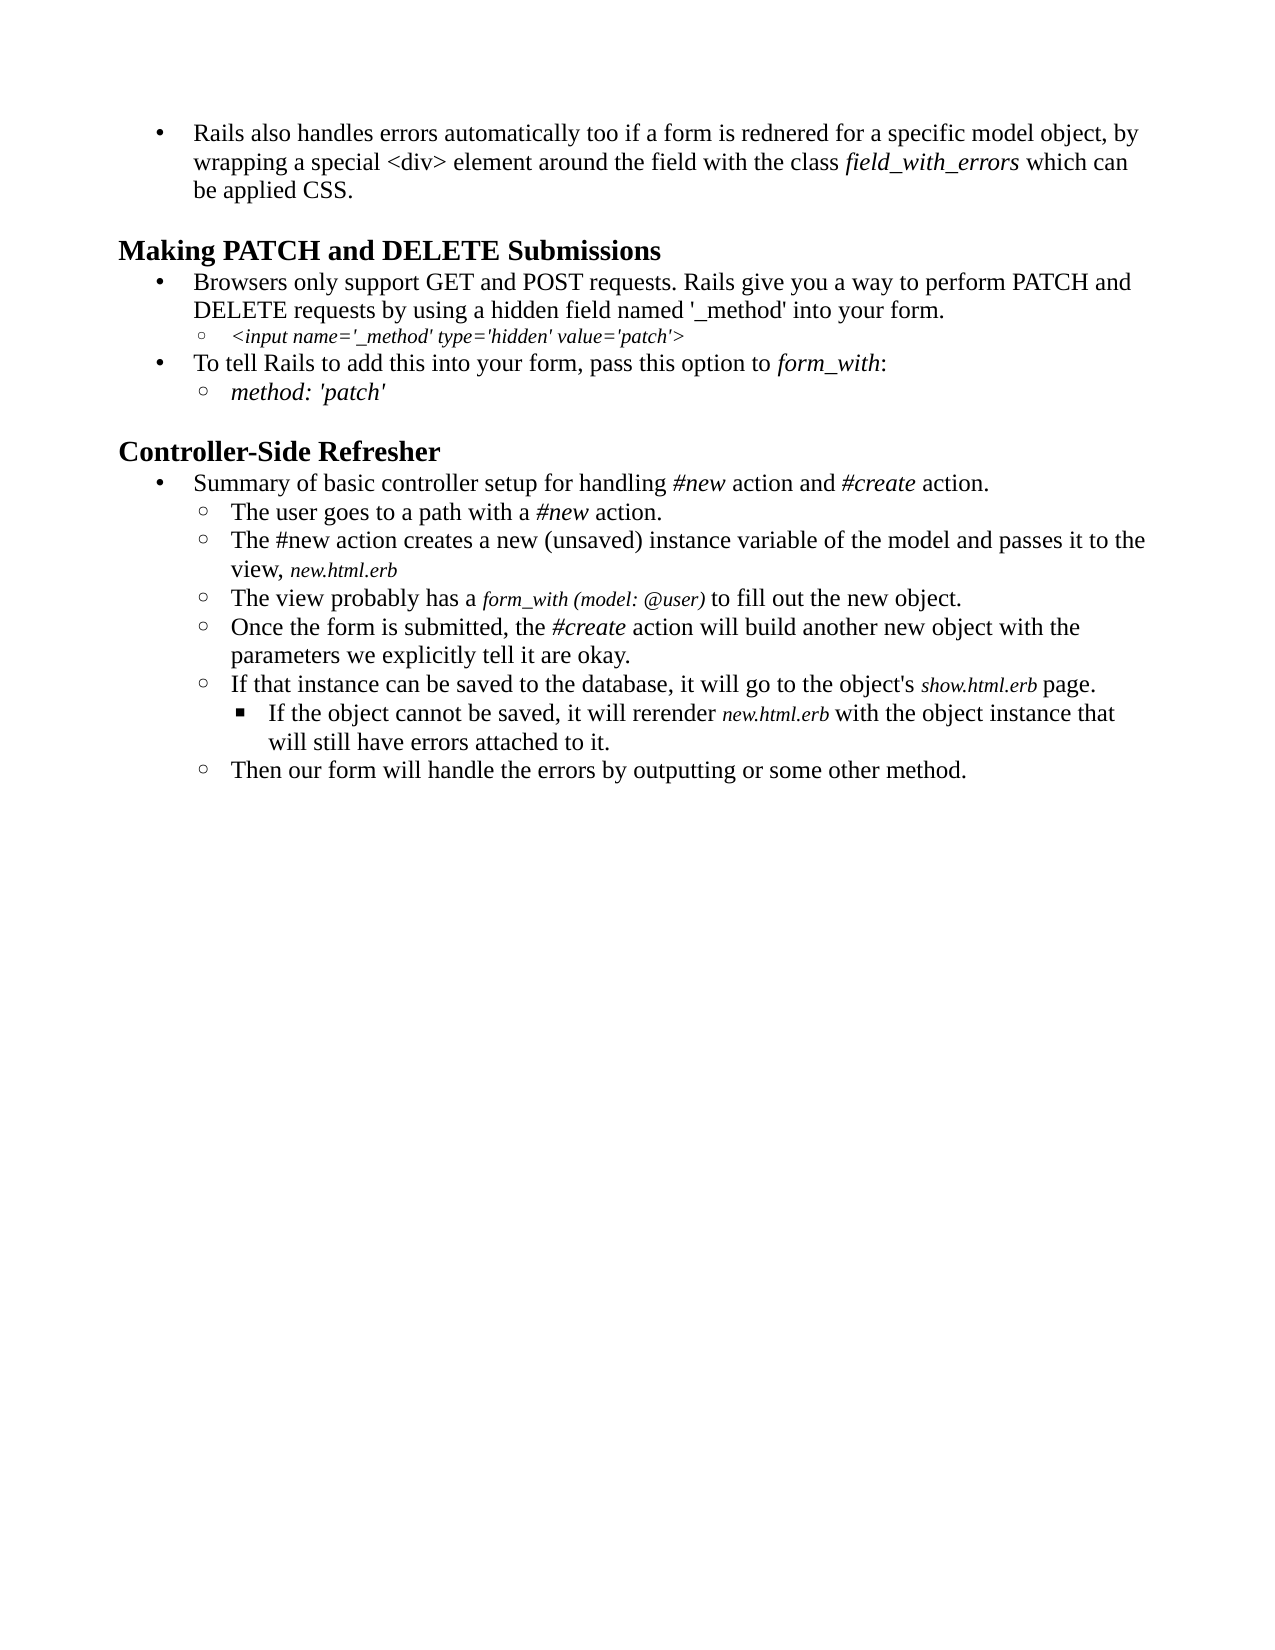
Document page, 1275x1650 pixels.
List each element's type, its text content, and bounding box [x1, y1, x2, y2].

list Once the form is submitted, the #create action will build another new object with the parameters we explicitly tell it are okay. [193, 612, 1157, 669]
list The #new action creates a new (unsaved) instance variable of the model and passes it to the view, new.html.erb [193, 526, 1157, 583]
list Then our form will handle the errors by outputting or some other method. [193, 756, 1157, 784]
list If the object cannot be saved, it will rerender new.html.erb with the object instance that will still have errors attached to it. [231, 698, 1157, 756]
list If that instance can be saved to the database, it will go to the object's show.html.erb page. [193, 669, 1157, 698]
list Rails also handles errors automatically too if a form is rednered for a specific model object, by wrapping a special <div> element around the field with the class field_with_errors which can be applied CSS. [156, 118, 1157, 204]
text Making PATCH and DELETE Submissions [118, 233, 1157, 267]
list To tell Rails to add this into your form, pass this option to form_with: [156, 348, 1157, 377]
text Controller-Side Refresher [118, 434, 1157, 468]
list The user goes to a path with a #new action. [193, 497, 1157, 526]
list The view probably has a form_with (model: @user) to fill out the new object. [193, 583, 1157, 612]
list Summary of basic controller setup for handling #new action and #create action. [156, 468, 1157, 497]
list Browsers only support GET and POST requests. Rails give you a way to perform PATCH and DELETE requests by using a hidden field named '_method' into your form. [156, 267, 1157, 324]
list method: 'patch' [193, 377, 1157, 406]
list <input name='_method' type='hidden' value='patch'> [193, 324, 1157, 348]
